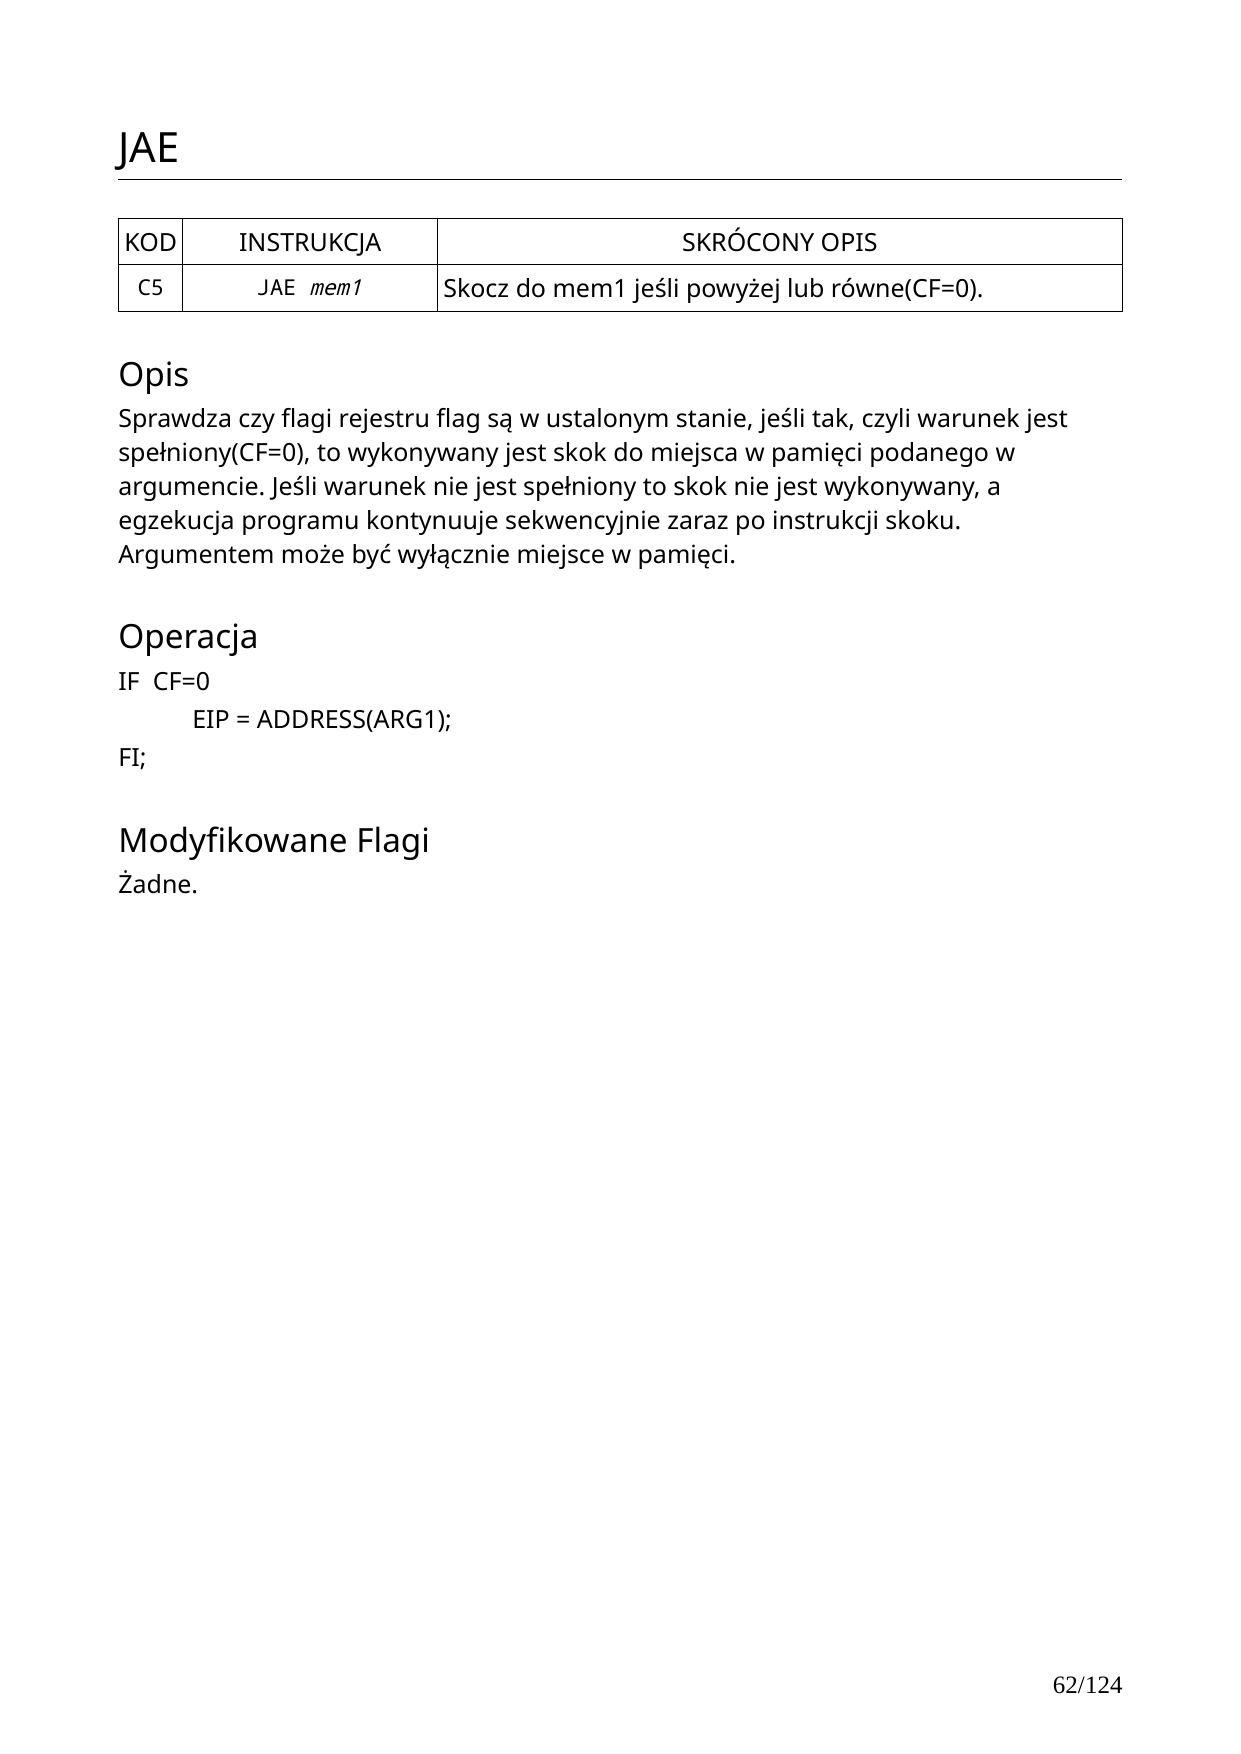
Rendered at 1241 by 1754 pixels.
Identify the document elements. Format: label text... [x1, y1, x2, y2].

text EIP = ADDRESS(ARG1); [118, 702, 1122, 740]
text IF CF=0 [118, 663, 1122, 702]
table_cell JAE mem1 [183, 265, 437, 311]
table_cell C5 [119, 265, 182, 311]
text Sprawdza czy flagi rejestru flag są w ustalonym stanie, jeśli tak, czyli warunek jest spełniony(CF=0), to wykonywany jest skok do miejsca w pamięci podanego w argumencie. Jeśli warunek nie jest spełniony to skok nie jest wykonywany, a egzekucja programu kontynuuje sekwencyjnie zaraz po instrukcji skoku. Argumentem może być wyłącznie miejsce w pamięci. [118, 400, 1122, 575]
text Modyfikowane Flagi [118, 817, 1122, 867]
table_header SKRÓCONY OPIS [438, 219, 1122, 264]
text Żadne. [118, 867, 1122, 905]
text Operacja [118, 613, 1122, 663]
text Opis [118, 350, 1122, 400]
table_cell Skocz do mem1 jeśli powyżej lub równe(CF=0). [438, 265, 1122, 311]
text FI; [118, 740, 1122, 778]
table_header INSTRUKCJA [183, 219, 437, 264]
table_header KOD [119, 219, 182, 264]
text JAE [118, 118, 1122, 179]
